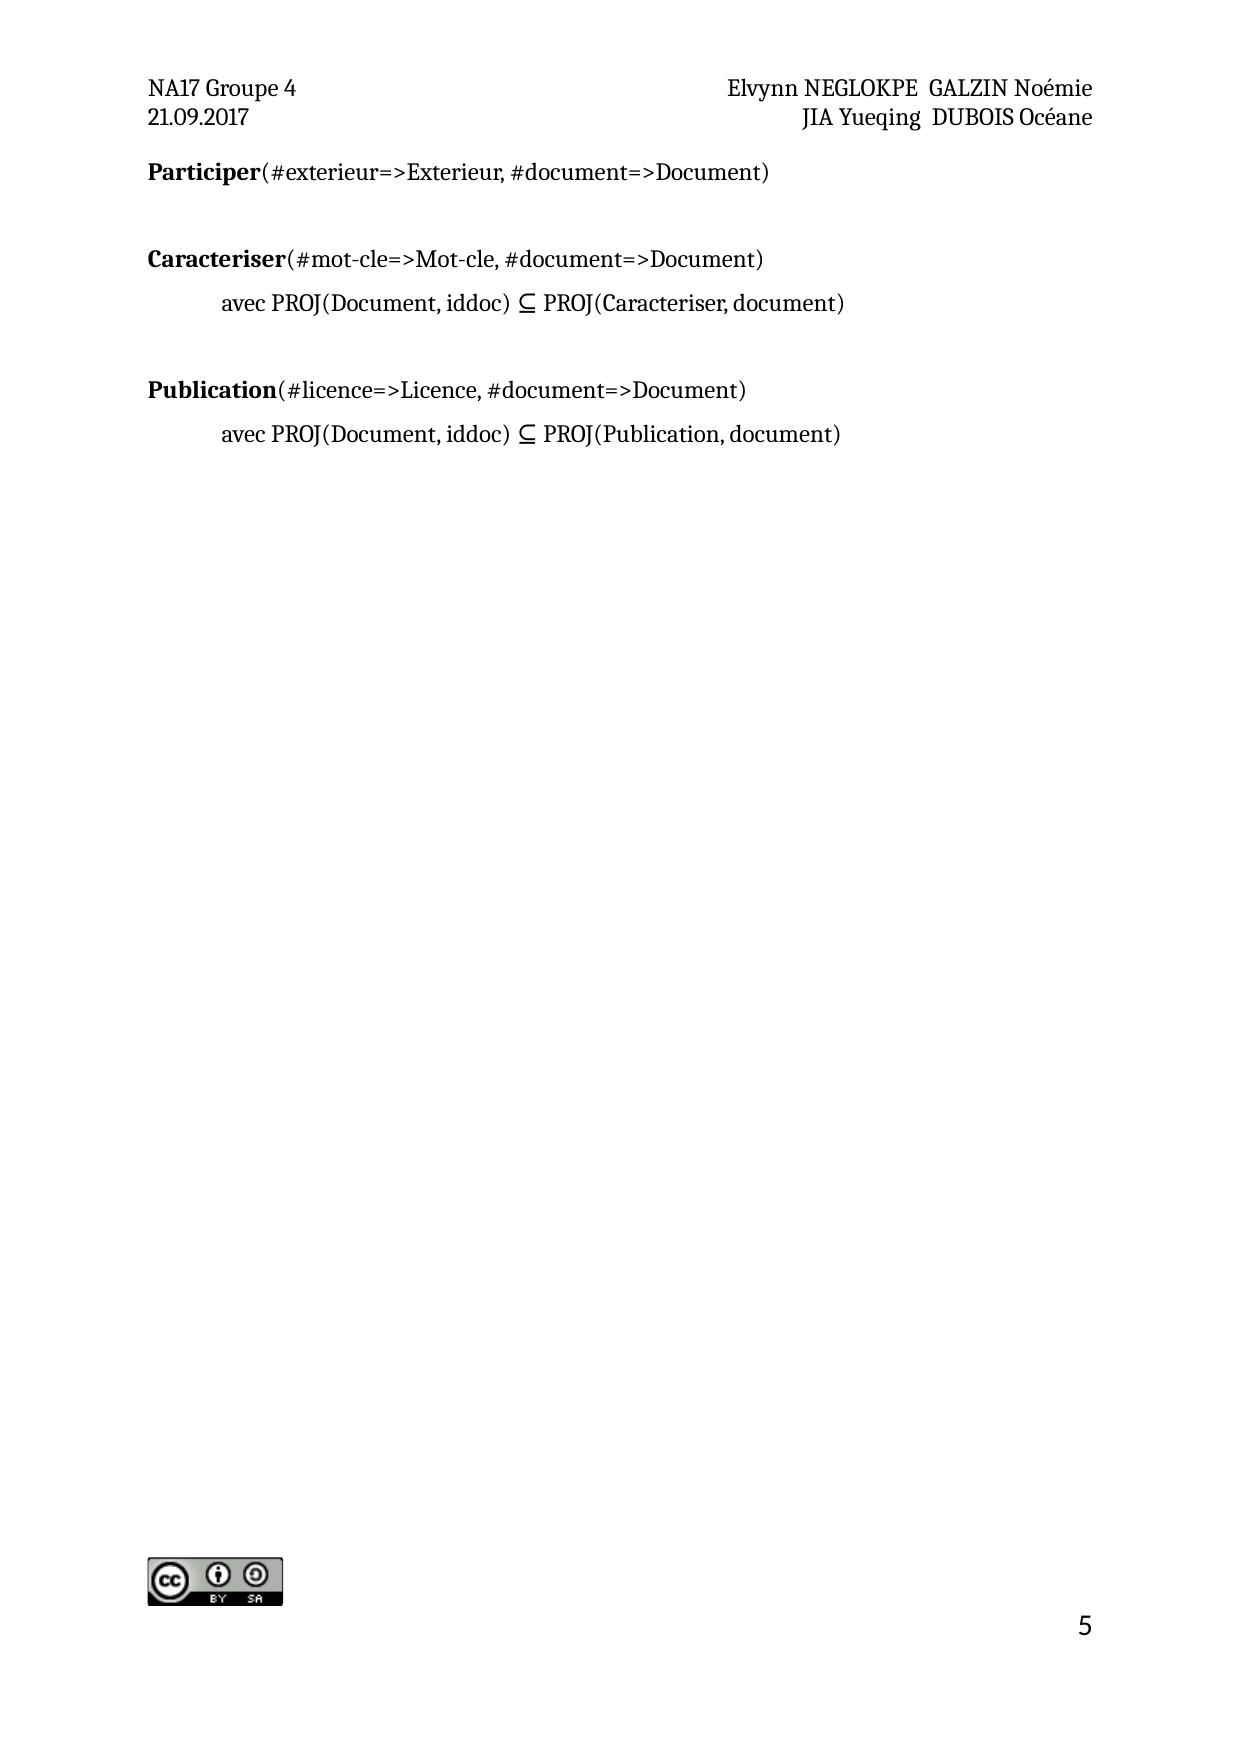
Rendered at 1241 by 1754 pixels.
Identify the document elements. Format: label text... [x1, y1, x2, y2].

text avec PROJ(Document, iddoc) ⊆ PROJ(Publication, document) [148, 419, 1093, 448]
text Participer(#exterieur=>Exterieur, #document=>Document) [148, 158, 1093, 186]
text Publication(#licence=>Licence, #document=>Document) [148, 376, 1093, 404]
picture [147, 1556, 284, 1606]
text Caracteriser(#mot-cle=>Mot-cle, #document=>Document) [148, 245, 1093, 274]
text avec PROJ(Document, iddoc) ⊆ PROJ(Caracteriser, document) [148, 288, 1093, 317]
